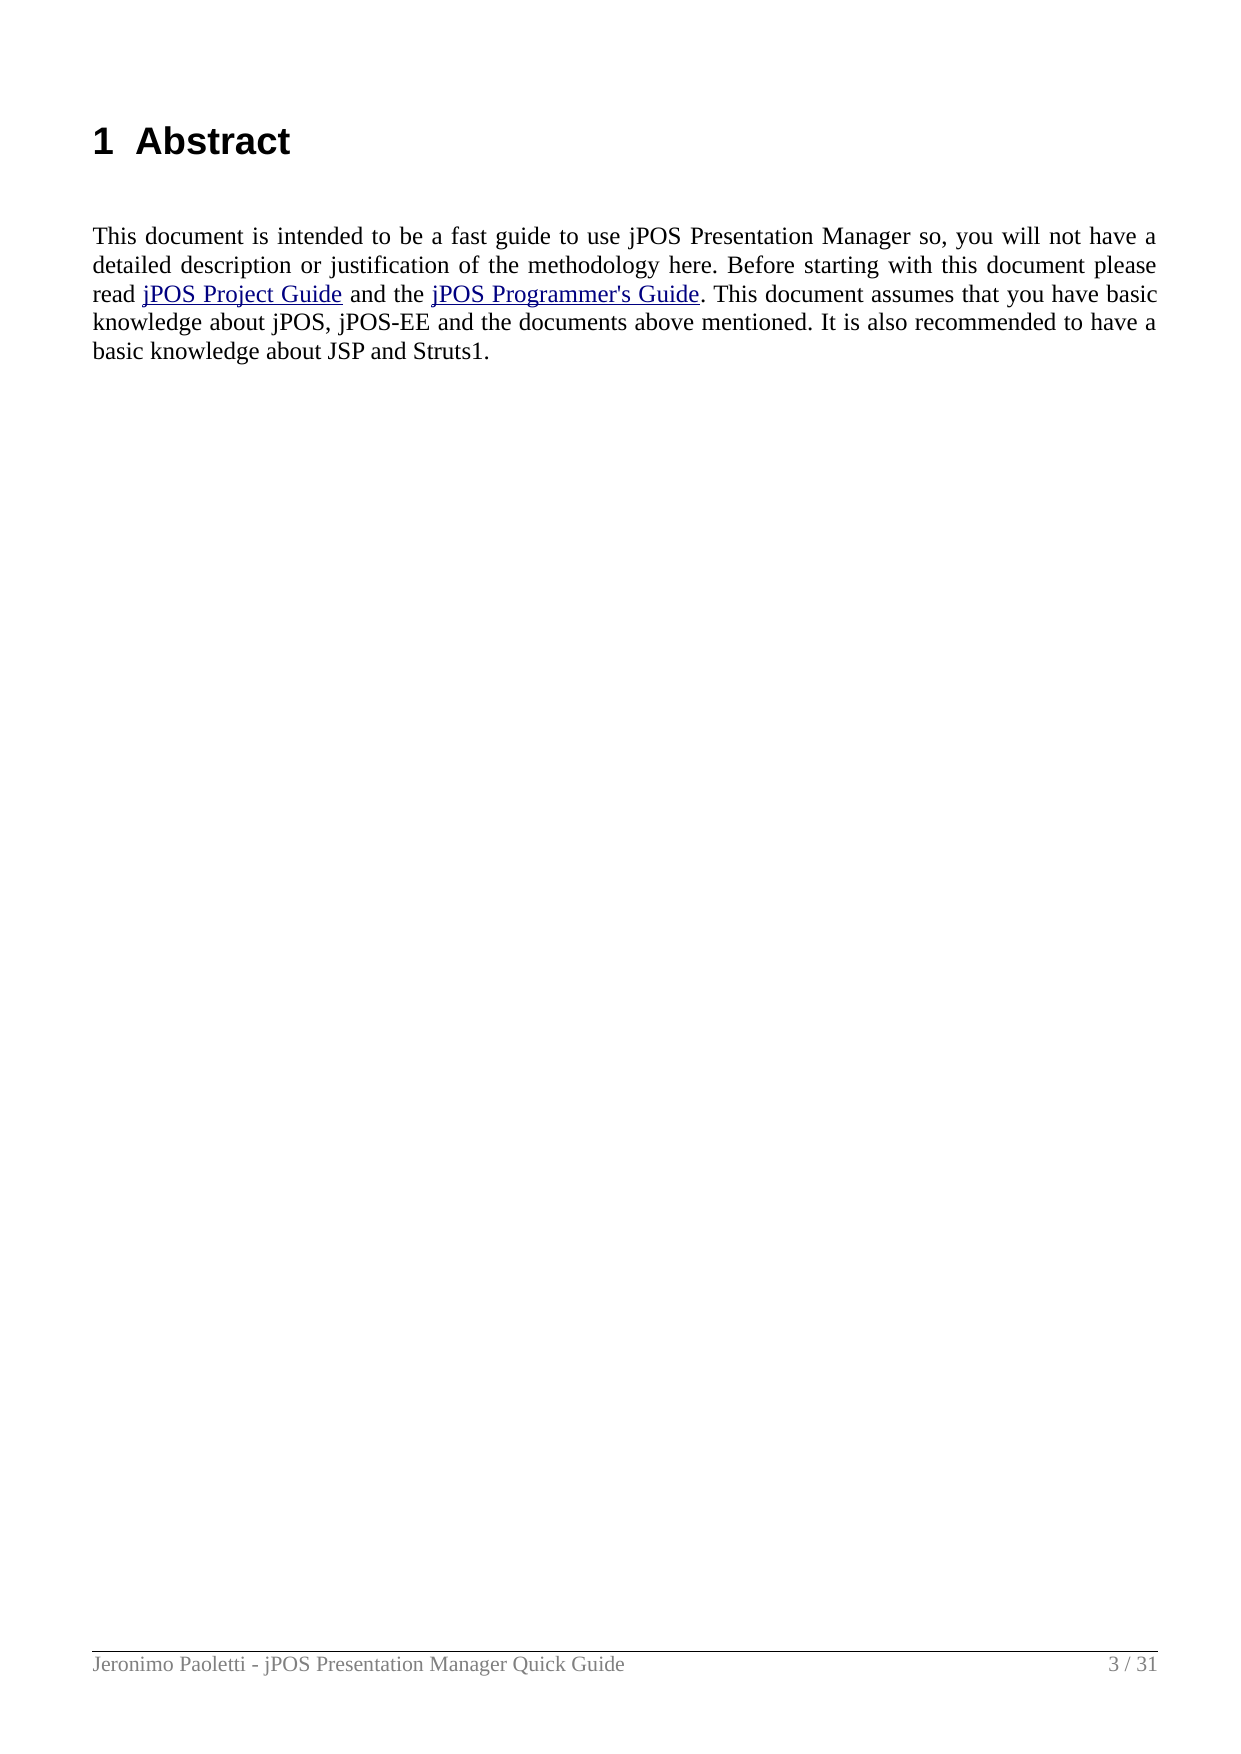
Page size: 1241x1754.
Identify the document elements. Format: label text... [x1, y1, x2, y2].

text This document is intended to be a fast guide to use jPOS Presentation Manager so, you will not have a detailed description or justification of the methodology here. Before starting with this document please read jPOS Project Guide and the jPOS Programmer's Guide. This document assumes that you have basic knowledge about jPOS, jPOS-EE and the documents above mentioned. It is also recommended to have a basic knowledge about JSP and Struts1. [92, 221, 1158, 365]
subtitle Abstract [92, 118, 1158, 162]
